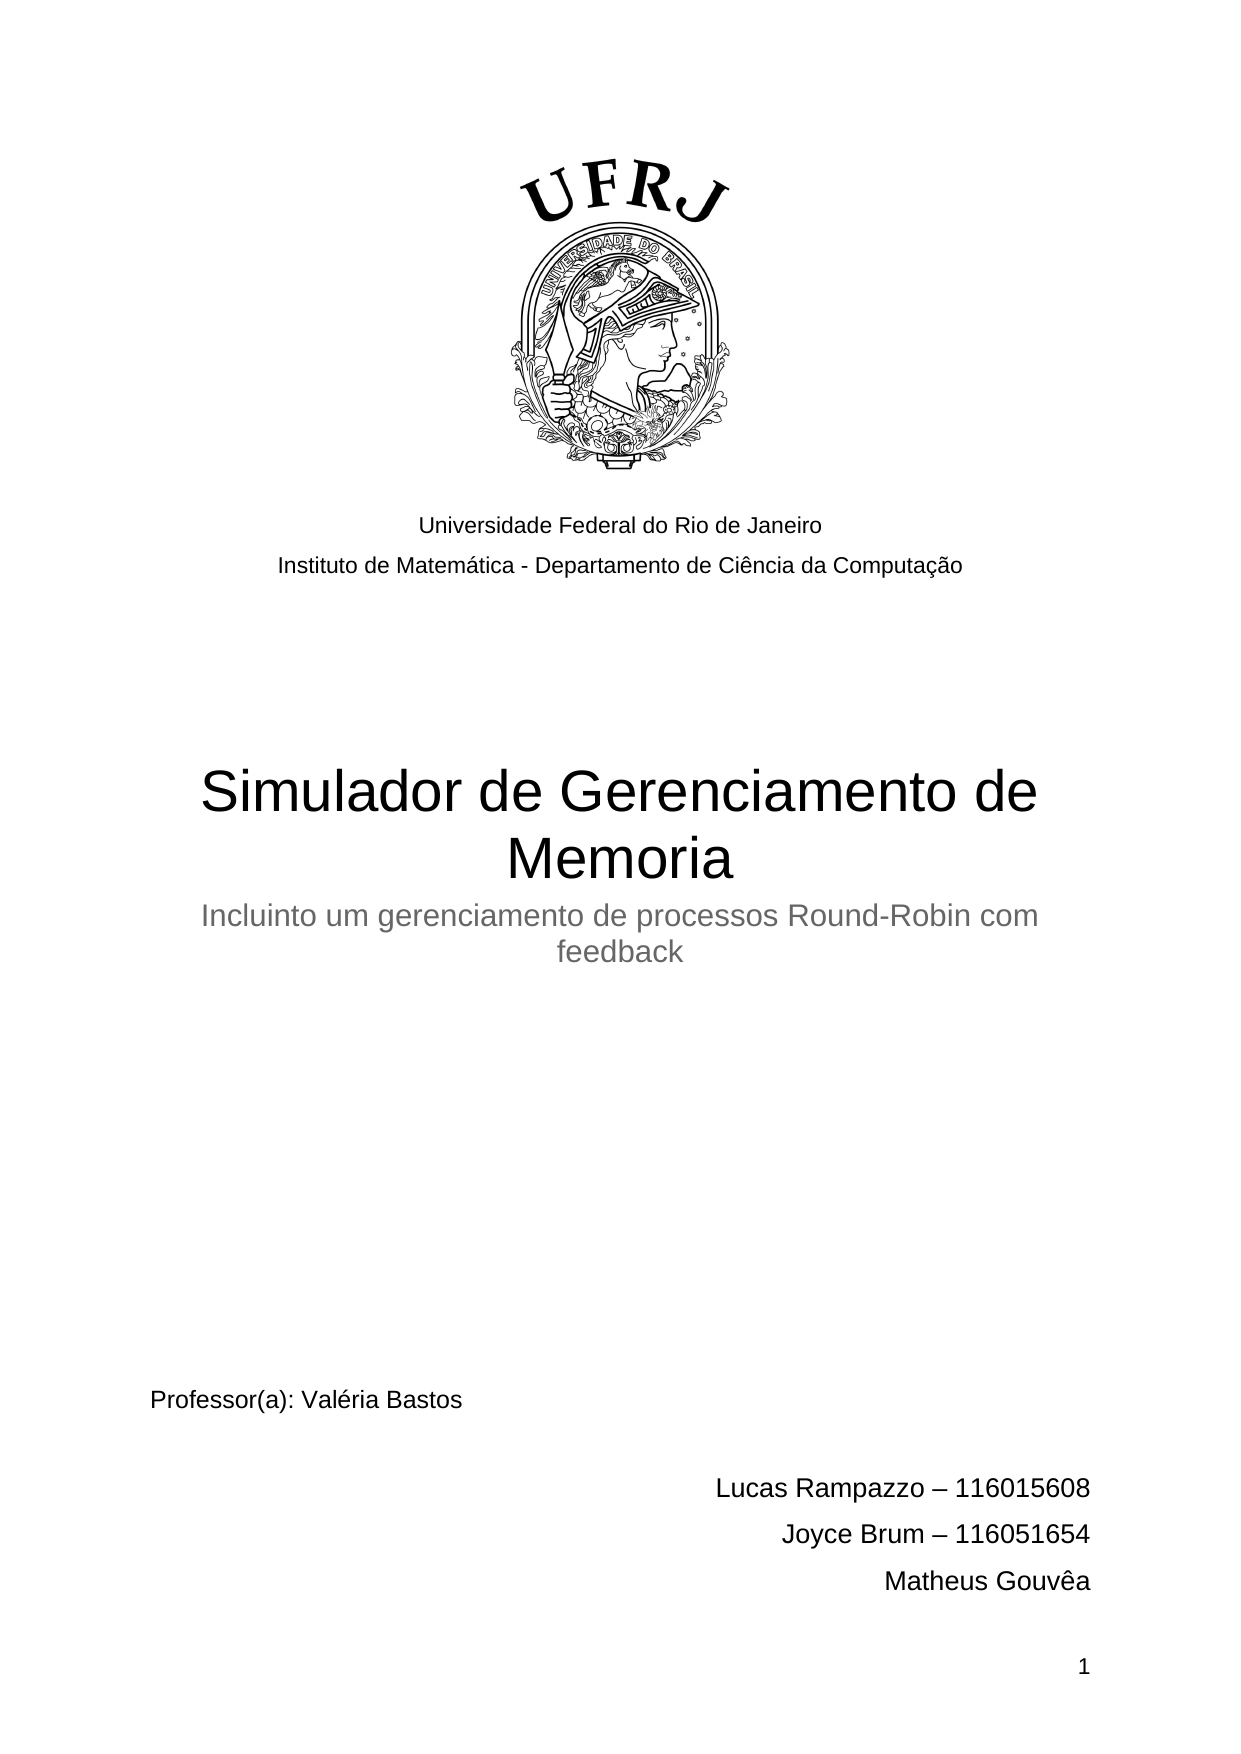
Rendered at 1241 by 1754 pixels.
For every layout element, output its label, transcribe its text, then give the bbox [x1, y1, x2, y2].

title Simulador de Gerenciamento de Memoria [150, 757, 1090, 891]
text Lucas Rampazzo – 116015608 Joyce Brum – 116051654 [150, 1472, 1090, 1550]
subtitle Incluinto um gerenciamento de processos Round-Robin com feedback [150, 897, 1090, 969]
text Instituto de Matemática - Departamento de Ciência da Computação [150, 552, 1090, 631]
picture [488, 150, 752, 479]
text Matheus Gouvêa [150, 1565, 1090, 1597]
text Professor(a): Valéria Bastos [150, 1385, 1090, 1414]
text Universidade Federal do Rio de Janeiro [150, 512, 1090, 538]
